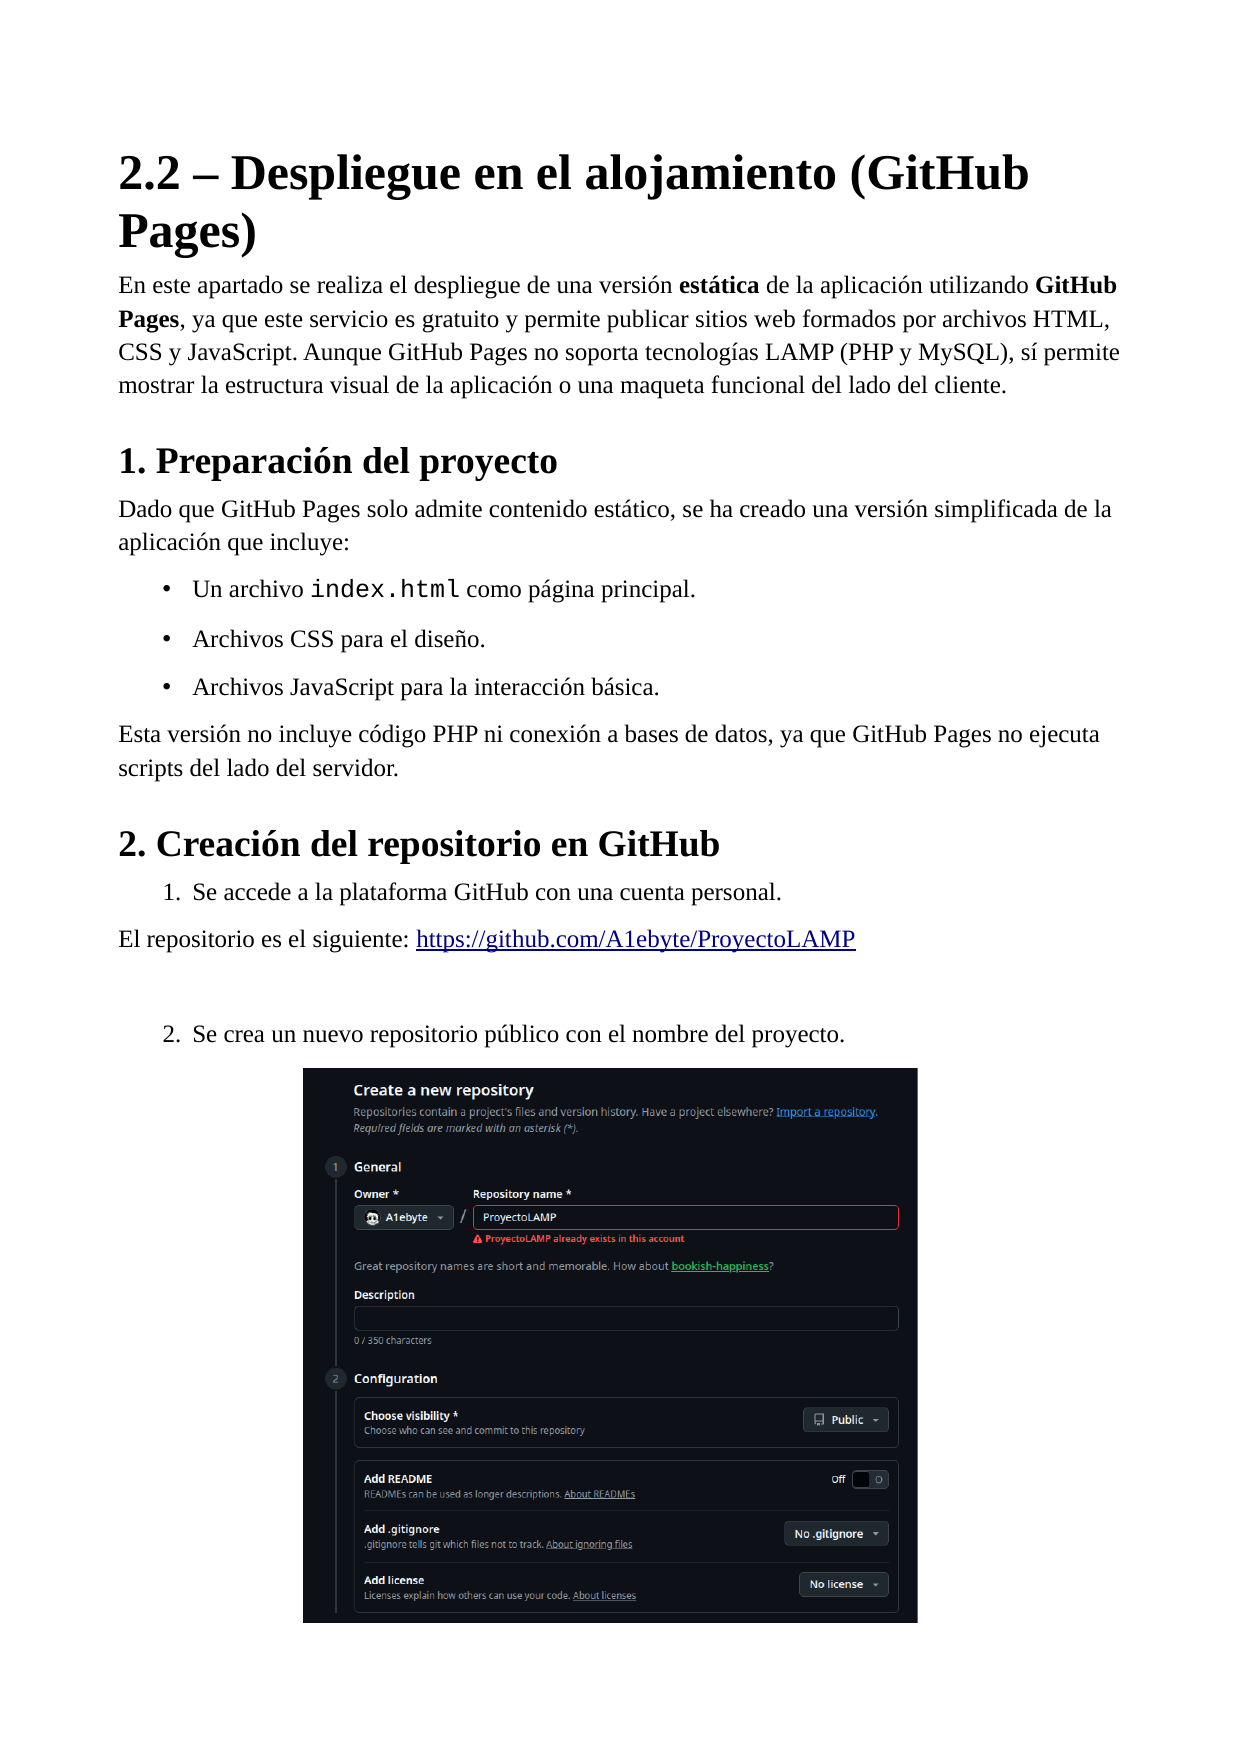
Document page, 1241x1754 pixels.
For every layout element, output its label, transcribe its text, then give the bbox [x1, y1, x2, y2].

text Esta versión no incluye código PHP ni conexión a bases de datos, ya que GitHub Pages no ejecuta scripts del lado del servidor. [118, 719, 1122, 781]
list Un archivo index.html como página principal. [162, 574, 1122, 605]
list Se accede a la plataforma GitHub con una cuenta personal. [162, 877, 1122, 905]
subtitle 2.2 – Despliegue en el alojamiento (GitHub Pages) [118, 143, 1122, 258]
subtitle 2. Creación del repositorio en GitHub [118, 821, 1122, 864]
text El repositorio es el siguiente: https://github.com/A1ebyte/ProyectoLAMP [118, 924, 1122, 953]
list Se crea un nuevo repositorio público con el nombre del proyecto. [162, 1019, 1122, 1048]
subtitle 1. Preparación del proyecto [118, 438, 1122, 481]
list Archivos JavaScript para la interacción básica. [162, 672, 1122, 701]
picture [303, 1068, 918, 1623]
list Archivos CSS para el diseño. [162, 624, 1122, 653]
text En este apartado se realiza el despliegue de una versión estática de la aplicación utilizando GitHub Pages, ya que este servicio es gratuito y permite publicar sitios web formados por archivos HTML, CSS y JavaScript. Aunque GitHub Pages no soporta tecnologías LAMP (PHP y MySQL), sí permite mostrar la estructura visual de la aplicación o una maqueta funcional del lado del cliente. [118, 271, 1122, 398]
text Dado que GitHub Pages solo admite contenido estático, se ha creado una versión simplificada de la aplicación que incluye: [118, 494, 1122, 556]
